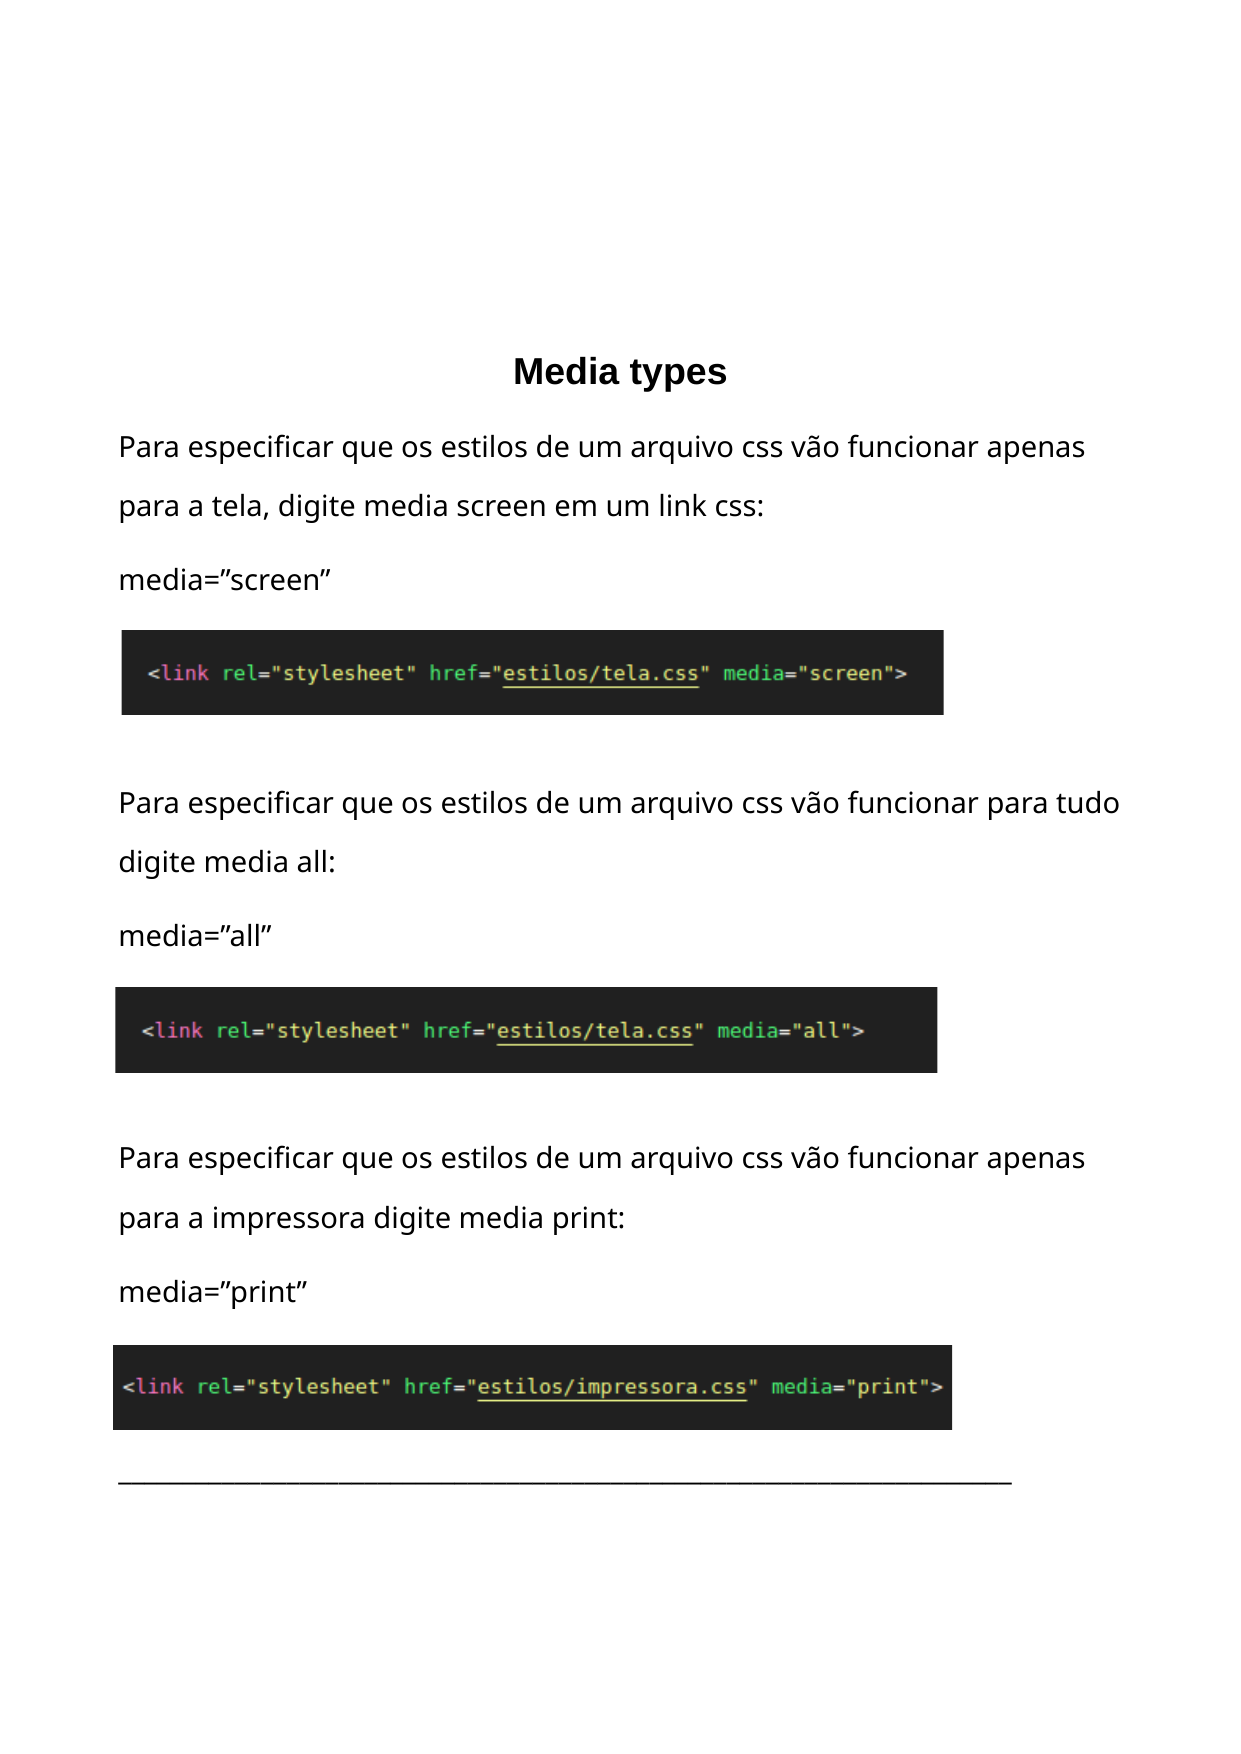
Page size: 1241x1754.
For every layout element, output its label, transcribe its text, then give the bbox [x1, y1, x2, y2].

text Para especificar que os estilos de um arquivo css vão funcionar apenas para a tela, digite media screen em um link css: [118, 426, 1122, 525]
text _____________________________________________________________________ [118, 1419, 1122, 1489]
text media=”screen” [118, 560, 1122, 599]
text Para especificar que os estilos de um arquivo css vão funcionar para tudo digite media all: [118, 782, 1122, 881]
picture [113, 1345, 953, 1430]
subtitle Media types [118, 349, 1122, 392]
text Para especificar que os estilos de um arquivo css vão funcionar apenas para a impressora digite media print: [118, 1138, 1122, 1237]
picture [121, 630, 944, 715]
picture [115, 987, 938, 1073]
text media=”print” [118, 1271, 1122, 1311]
text media=”all” [118, 915, 1122, 955]
